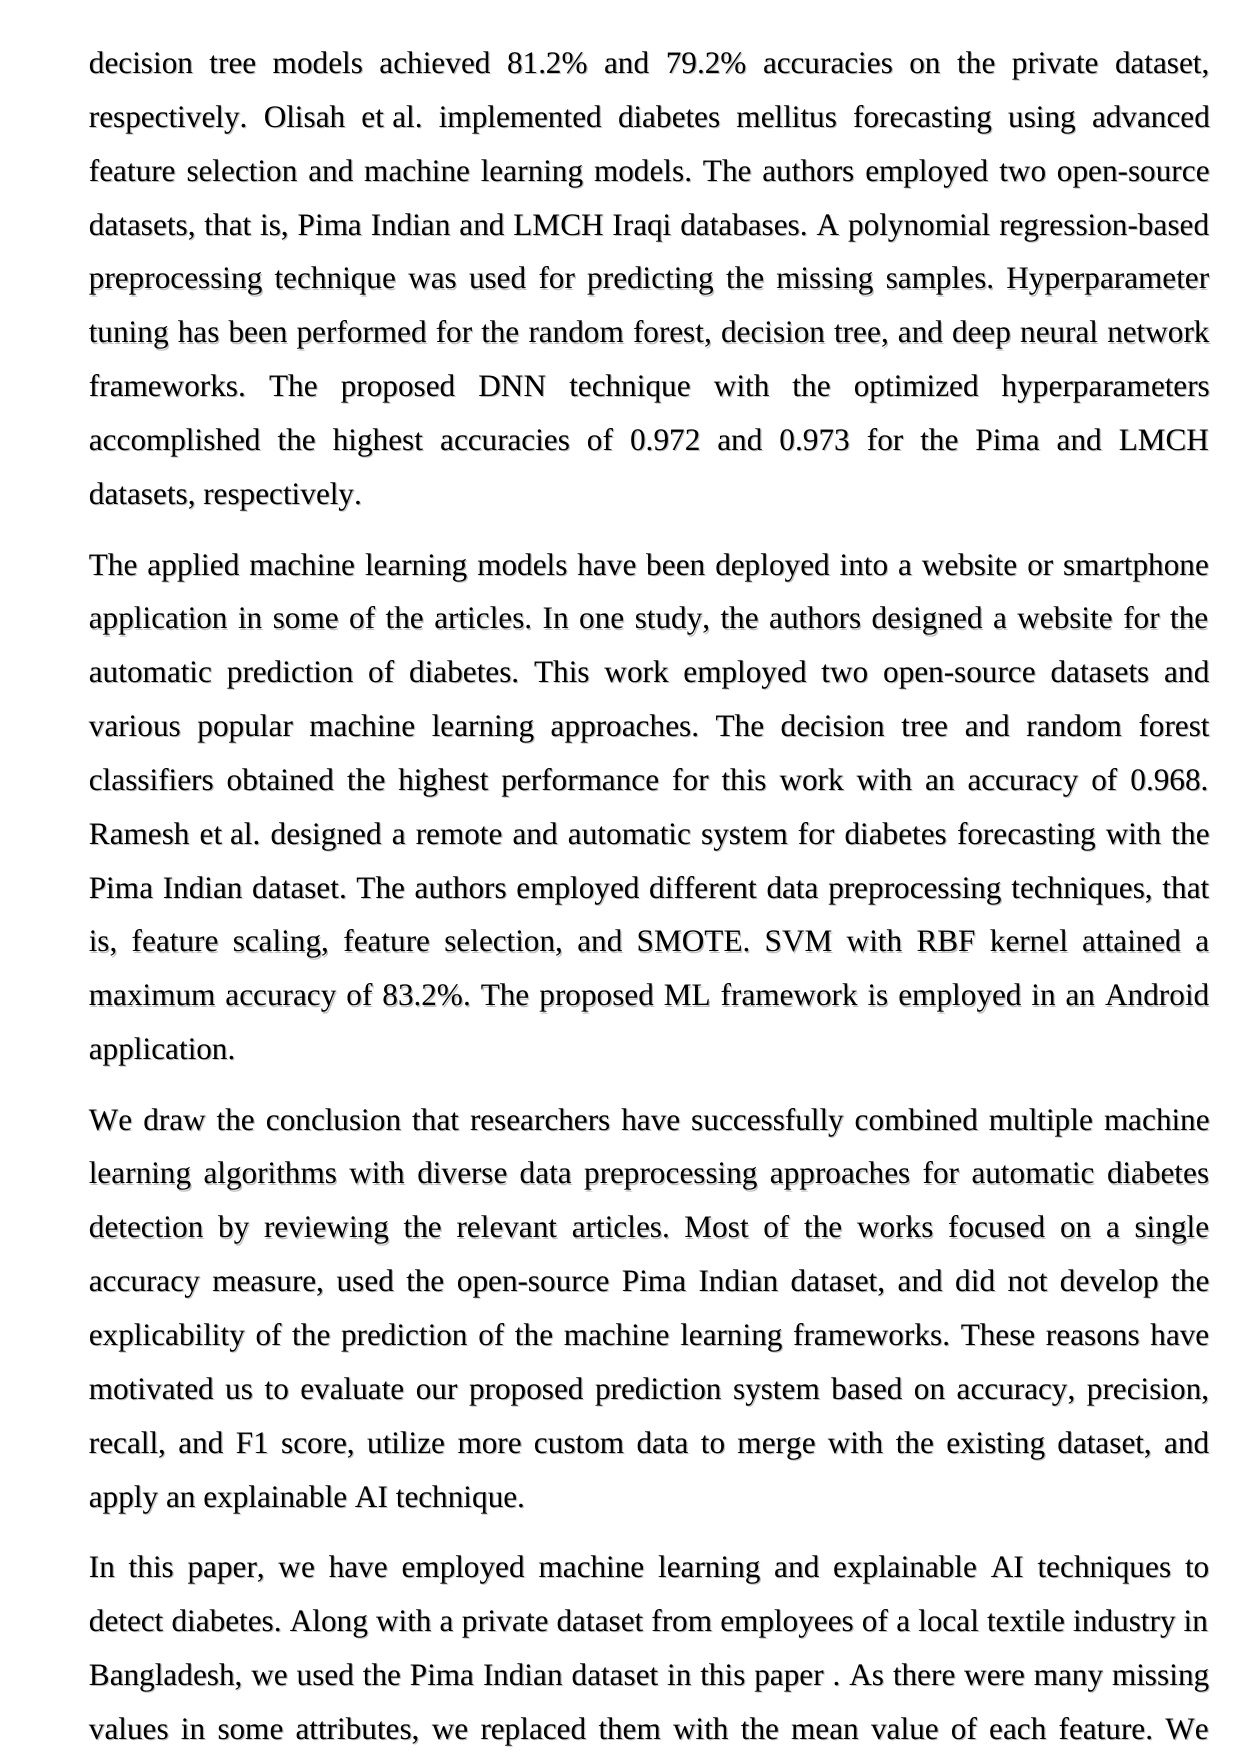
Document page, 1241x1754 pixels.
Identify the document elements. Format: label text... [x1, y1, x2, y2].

text In this paper, we have employed machine learning and explainable AI techniques to detect diabetes. Along with a private dataset from employees of a local textile industry in Bangladesh, we used the Pima Indian dataset in this paper . As there were many missing values in some attributes, we replaced them with the mean value of each feature. We [89, 1548, 1211, 1746]
text The applied machine learning models have been deployed into a website or smartphone application in some of the articles. In one study, the authors designed a website for the automatic prediction of diabetes. This work employed two open‐source datasets and various popular machine learning approaches. The decision tree and random forest classifiers obtained the highest performance for this work with an accuracy of 0.968. Ramesh et al. designed a remote and automatic system for diabetes forecasting with the Pima Indian dataset. The authors employed different data preprocessing techniques, that is, feature scaling, feature selection, and SMOTE. SVM with RBF kernel attained a maximum accuracy of 83.2%. The proposed ML framework is employed in an Android application. [89, 546, 1211, 1066]
text We draw the conclusion that researchers have successfully combined multiple machine learning algorithms with diverse data preprocessing approaches for automatic diabetes detection by reviewing the relevant articles. Most of the works focused on a single accuracy measure, used the open‐source Pima Indian dataset, and did not develop the explicability of the prediction of the machine learning frameworks. These reasons have motivated us to evaluate our proposed prediction system based on accuracy, precision, recall, and F1 score, utilize more custom data to merge with the existing dataset, and apply an explainable AI technique. [89, 1101, 1211, 1514]
text decision tree models achieved 81.2% and 79.2% accuracies on the private dataset, respectively. Olisah et al. implemented diabetes mellitus forecasting using advanced feature selection and machine learning models. The authors employed two open‐source datasets, that is, Pima Indian and LMCH Iraqi databases. A polynomial regression‐based preprocessing technique was used for predicting the missing samples. Hyperparameter tuning has been performed for the random forest, decision tree, and deep neural network frameworks. The proposed DNN technique with the optimized hyperparameters accomplished the highest accuracies of 0.972 and 0.973 for the Pima and LMCH datasets, respectively. [89, 44, 1211, 511]
